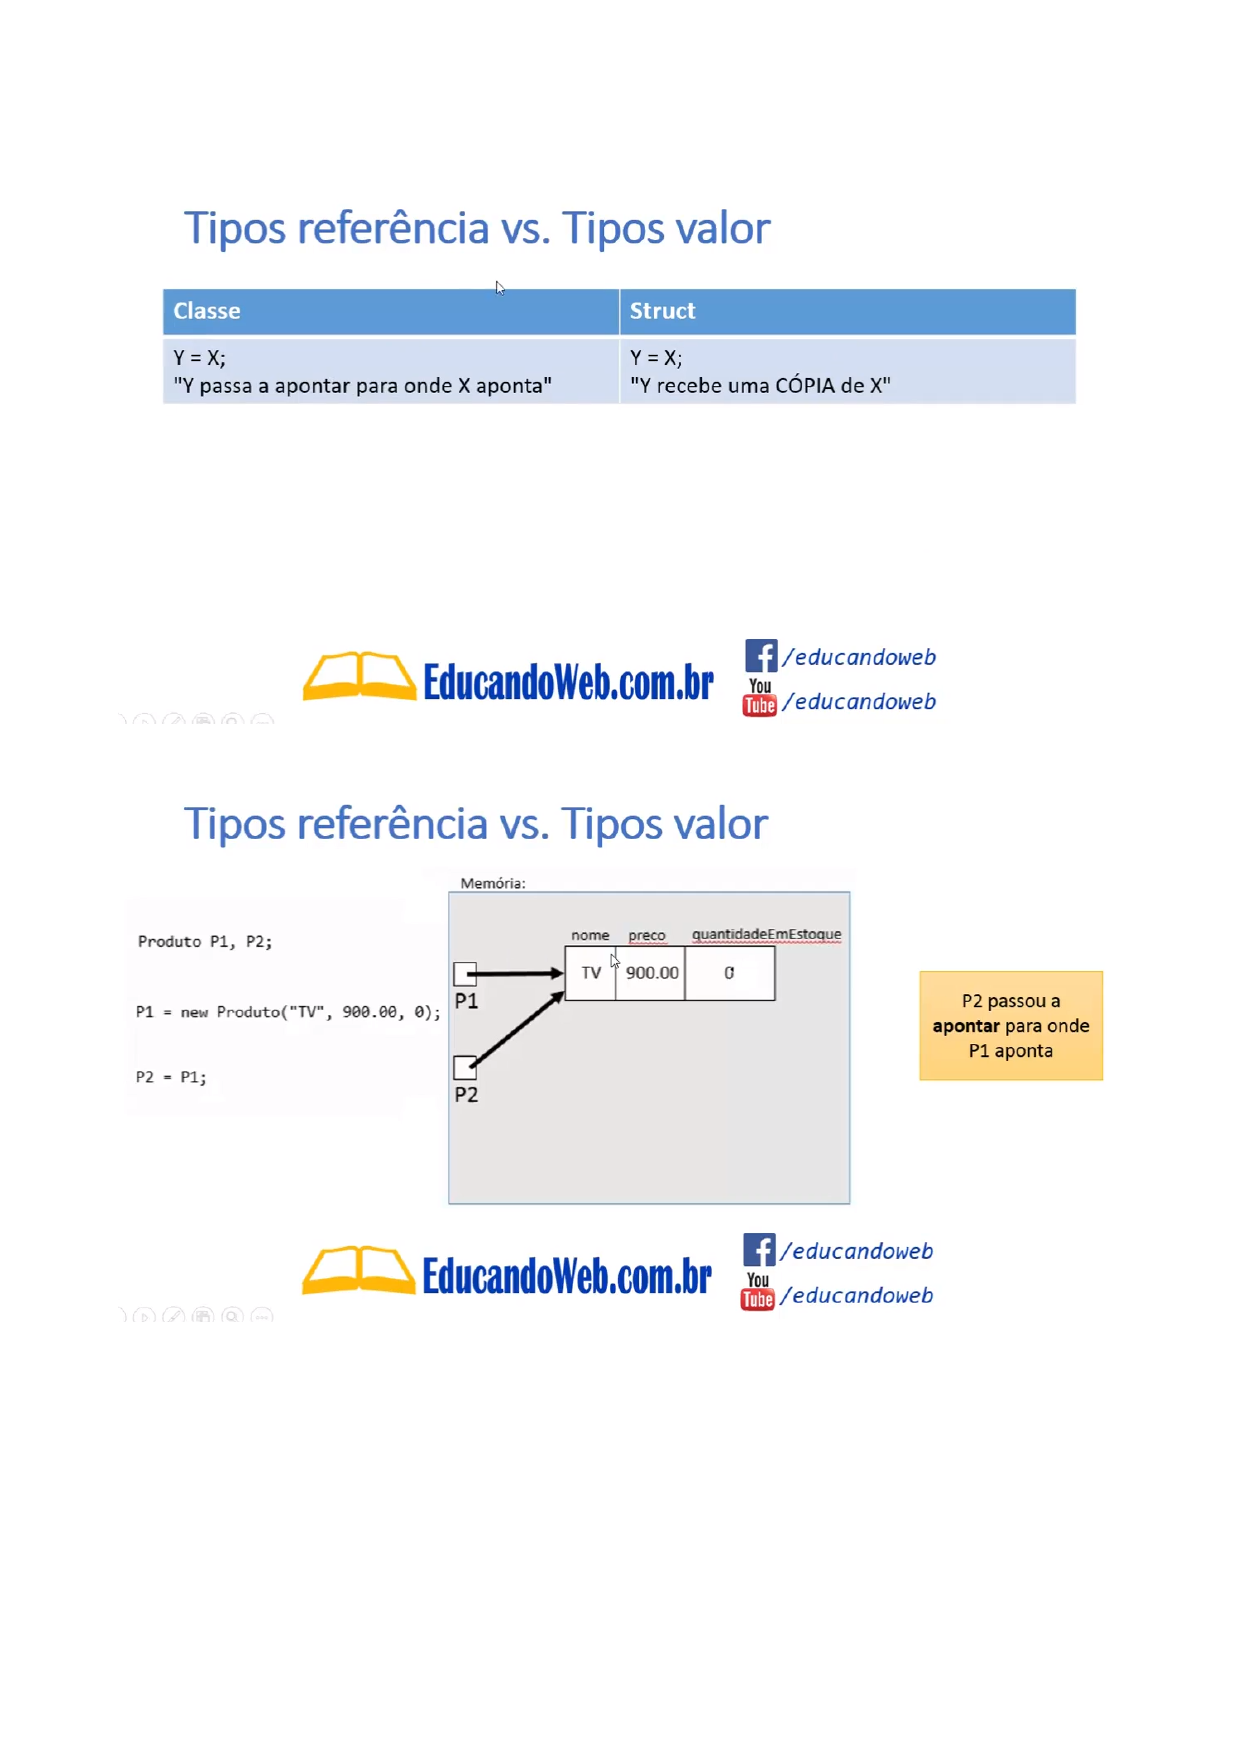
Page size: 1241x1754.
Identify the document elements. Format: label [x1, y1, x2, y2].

picture [118, 146, 1123, 724]
picture [118, 752, 1123, 1322]
